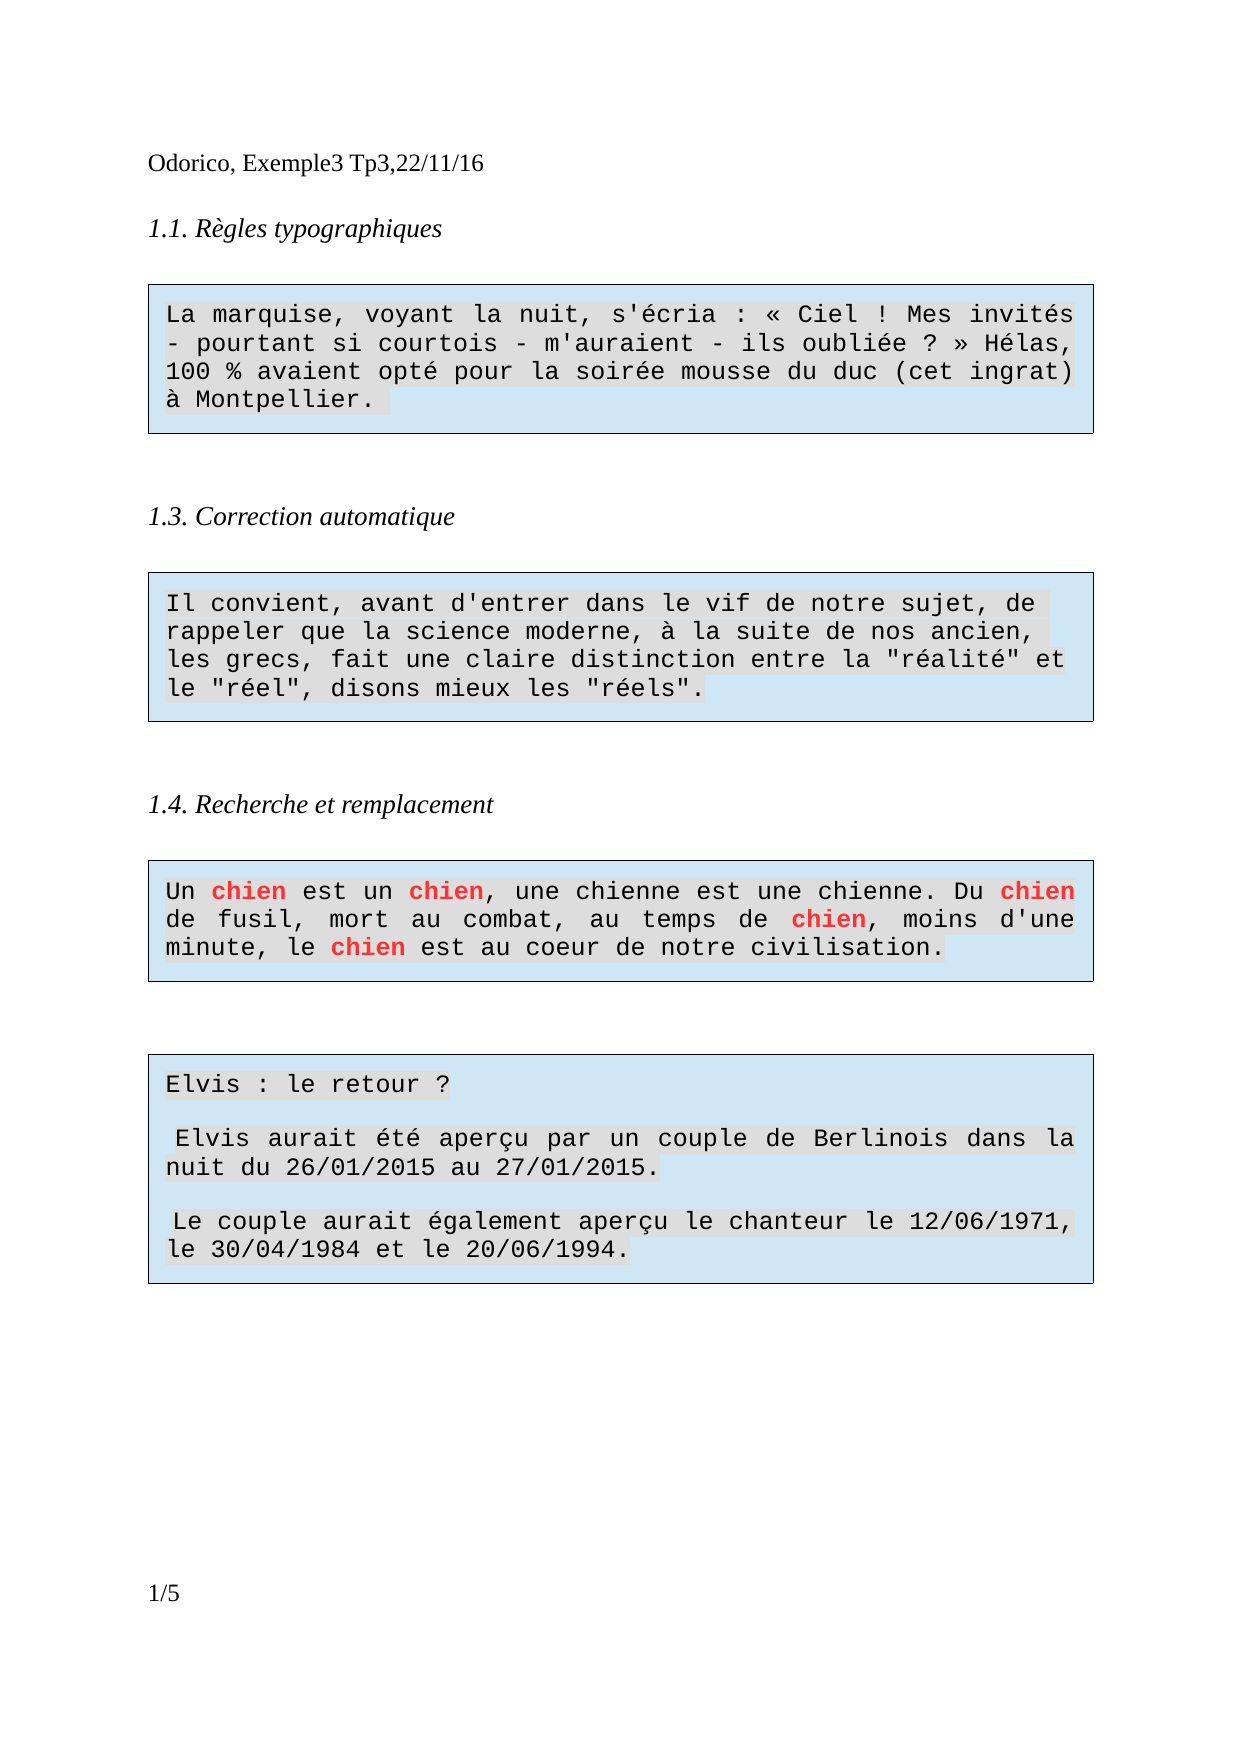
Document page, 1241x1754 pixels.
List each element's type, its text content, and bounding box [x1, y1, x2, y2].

text Un chien est un chien, une chienne est une chienne. Du chien de fusil, mort au combat, au temps de chien, moins d'une minute, le chien est au coeur de notre civilisation. [149, 861, 1093, 981]
text Il convient, avant d'entrer dans le vif de notre sujet, de rappeler que la science moderne, à la suite de nos ancien, les grecs, fait une claire distinction entre la "réalité" et le "réel", disons mieux les "réels". [149, 573, 1093, 721]
text 1.1. Règles typographiques [148, 212, 1093, 243]
text Elvis aurait été aperçu par un couple de Berlinois dans la nuit du 26/01/2015 au 27/01/2015. [149, 1106, 1093, 1182]
text Elvis : le retour ? [149, 1055, 1093, 1100]
text 1.4. Recherche et remplacement [148, 788, 1093, 819]
text La marquise, voyant la nuit, s'écria : « Ciel ! Mes invités - pourtant si courtois - m'auraient - ils oubliée ? » Hélas, 100 % avaient opté pour la soirée mousse du duc (cet ingrat) à Montpellier. [149, 285, 1093, 433]
text Le couple aurait également aperçu le chanteur le 12/06/1971, le 30/04/1984 et le 20/06/1994. [149, 1188, 1093, 1283]
text 1.3. Correction automatique [148, 500, 1093, 531]
